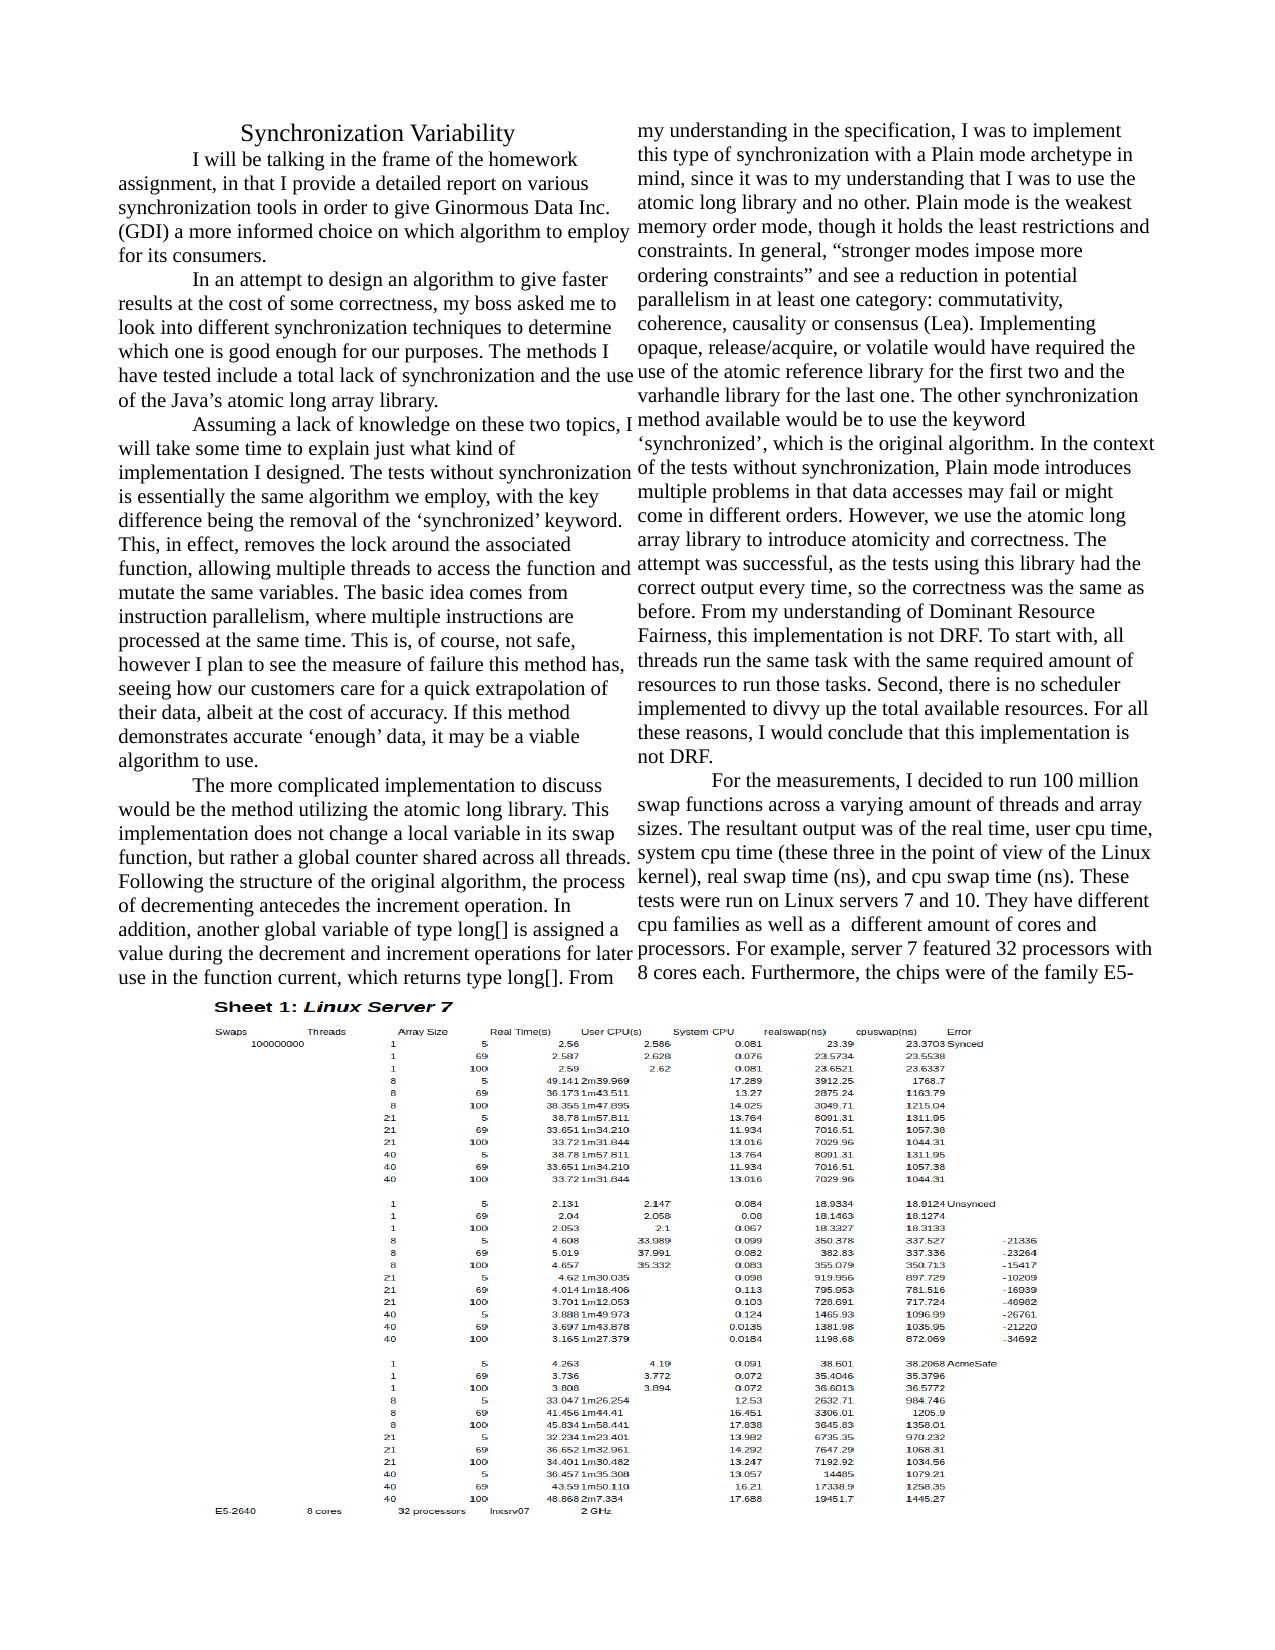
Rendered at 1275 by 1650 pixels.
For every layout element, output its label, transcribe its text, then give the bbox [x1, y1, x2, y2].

text For the measurements, I decided to run 100 million swap functions across a varying amount of threads and array sizes. The resultant output was of the real time, user cpu time, system cpu time (these three in the point of view of the Linux kernel), real swap time (ns), and cpu swap time (ns). These tests were run on Linux servers 7 and 10. They have different cpu families as well as a different amount of cores and processors. For example, server 7 featured 32 processors with 8 cores each. Furthermore, the chips were of the family E5- [637, 768, 1157, 984]
text Synchronization Variability [118, 118, 637, 147]
text Assuming a lack of knowledge on these two topics, I will take some time to explain just what kind of implementation I designed. The tests without synchronization is essentially the same algorithm we employ, with the key difference being the removal of the ‘synchronized’ keyword. This, in effect, removes the lock around the associated function, allowing multiple threads to access the function and mutate the same variables. The basic idea comes from instruction parallelism, where multiple instructions are processed at the same time. This is, of course, not safe, however I plan to see the measure of failure this method has, seeing how our customers care for a quick extrapolation of their data, albeit at the cost of accuracy. If this method demonstrates accurate ‘enough’ data, it may be a viable algorithm to use. [118, 412, 637, 772]
text I will be talking in the frame of the homework assignment, in that I provide a detailed report on various synchronization tools in order to give Ginormous Data Inc. (GDI) a more informed choice on which algorithm to employ for its consumers. [118, 147, 637, 267]
picture [207, 997, 1078, 1518]
text my understanding in the specification, I was to implement this type of synchronization with a Plain mode archetype in mind, since it was to my understanding that I was to use the atomic long library and no other. Plain mode is the weakest memory order mode, though it holds the least restrictions and constraints. In general, “stronger modes impose more ordering constraints” and see a reduction in potential parallelism in at least one category: commutativity, coherence, causality or consensus (Lea). Implementing opaque, release/acquire, or volatile would have required the use of the atomic reference library for the first two and the varhandle library for the last one. The other synchronization method available would be to use the keyword ‘synchronized’, which is the original algorithm. In the context of the tests without synchronization, Plain mode introduces multiple problems in that data accesses may fail or might come in different orders. However, we use the atomic long array library to introduce atomicity and correctness. The attempt was successful, as the tests using this library had the correct output every time, so the correctness was the same as before. From my understanding of Dominant Resource Fairness, this implementation is not DRF. To start with, all threads run the same task with the same required amount of resources to run those tasks. Second, there is no scheduler implemented to divvy up the total available resources. For all these reasons, I would conclude that this implementation is not DRF. [637, 118, 1157, 768]
text The more complicated implementation to discuss would be the method utilizing the atomic long library. This implementation does not change a local variable in its swap function, but rather a global counter shared across all threads. Following the structure of the original algorithm, the process of decrementing antecedes the increment operation. In addition, another global variable of type long[] is assigned a value during the decrement and increment operations for later use in the function current, which returns type long[]. From [118, 772, 637, 989]
text In an attempt to design an algorithm to give faster results at the cost of some correctness, my boss asked me to look into different synchronization techniques to determine which one is good enough for our purposes. The methods I have tested include a total lack of synchronization and the use of the Java’s atomic long array library. [118, 267, 637, 412]
